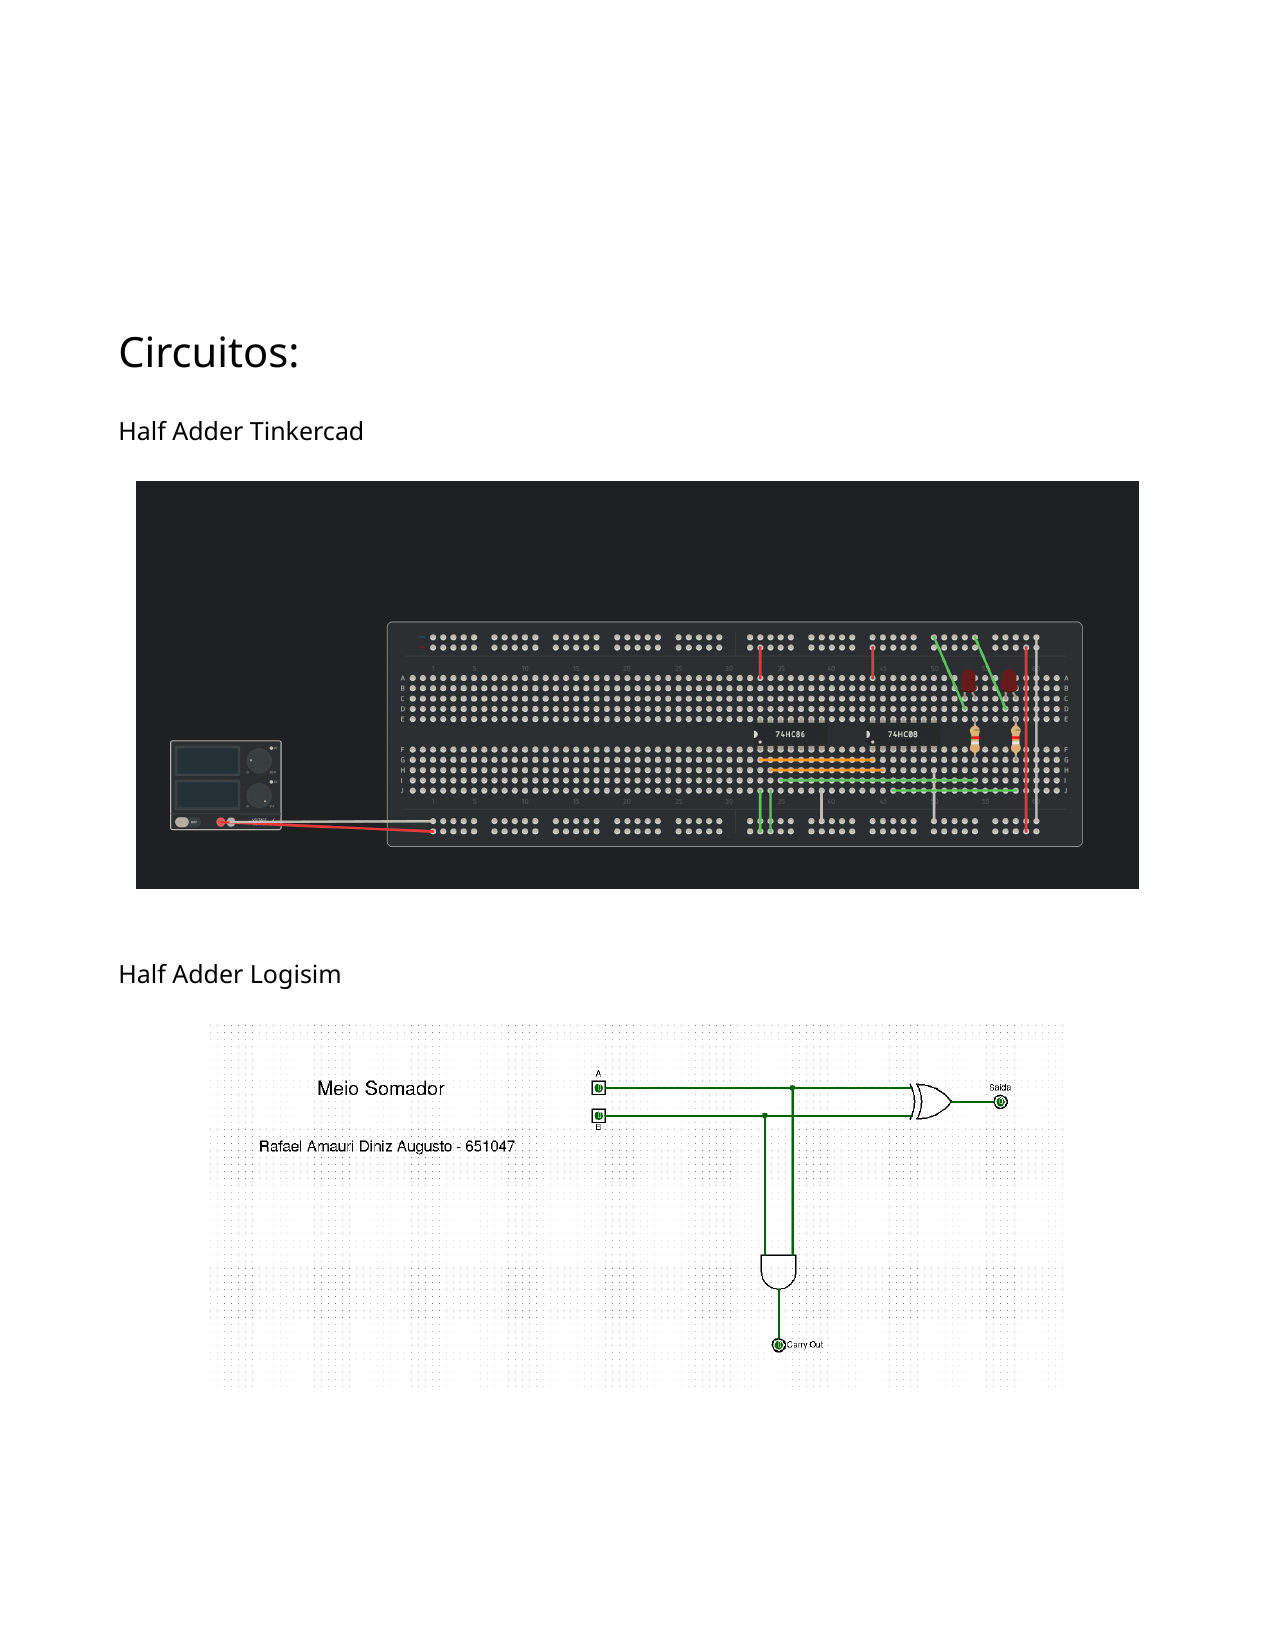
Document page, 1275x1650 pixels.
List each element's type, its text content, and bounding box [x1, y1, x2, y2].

text Half Adder Tinkercad [118, 413, 1157, 447]
text Circuitos: [118, 322, 1157, 379]
picture [208, 1025, 1067, 1391]
text Half Adder Logisim [118, 957, 1157, 991]
picture [136, 481, 1139, 889]
